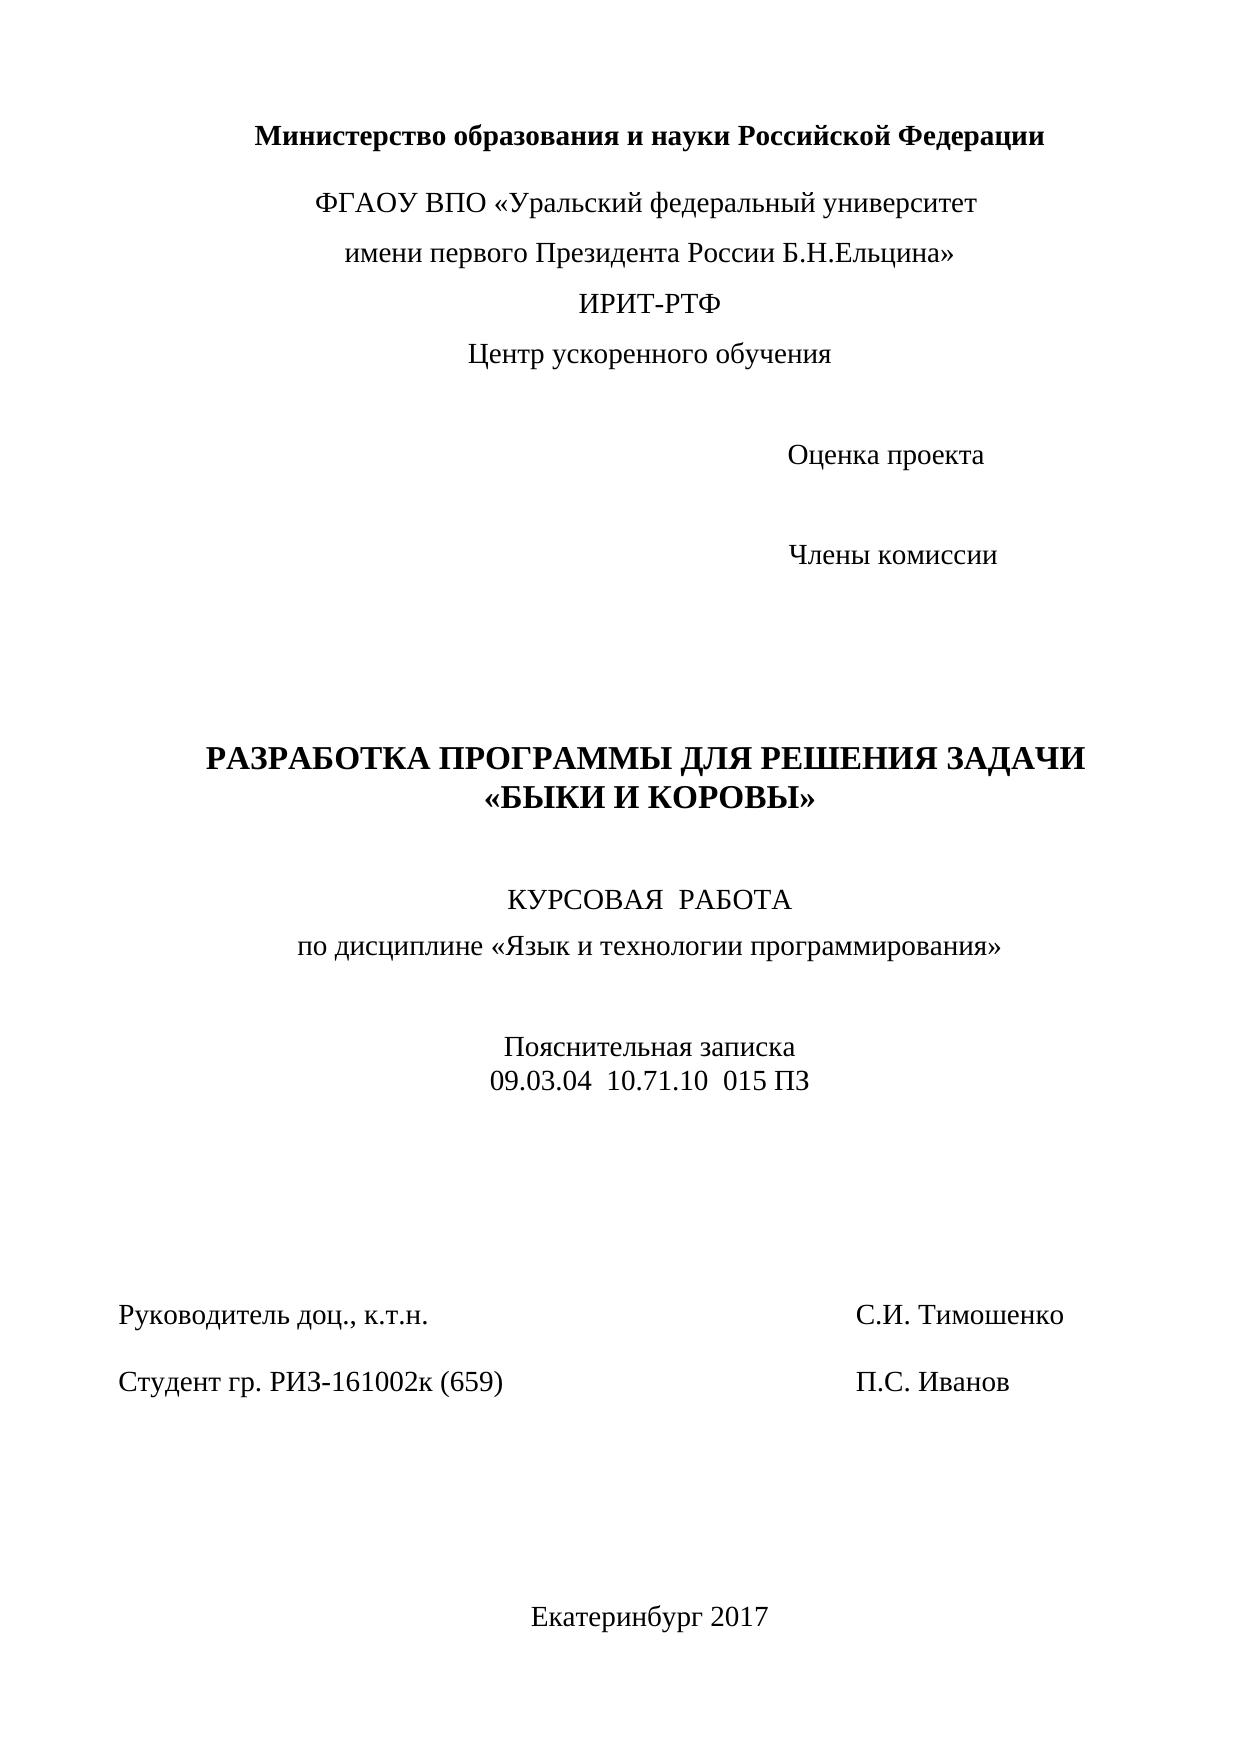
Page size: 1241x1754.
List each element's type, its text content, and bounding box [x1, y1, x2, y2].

text Члены комиссии [591, 537, 1181, 571]
text Руководитель доц., к.т.н. С.И. Тимошенко [118, 1297, 1181, 1331]
text 09.03.04 10.71.10 015 ПЗ [118, 1063, 1181, 1096]
text Пояснительная записка [118, 1029, 1181, 1063]
text ИРИТ-РТФ [118, 286, 1181, 319]
text Екатеринбург 2017 [118, 1599, 1181, 1633]
text КУРСОВАЯ РАБОТА [118, 882, 1181, 916]
text по дисциплине «Язык и технологии программирования» [118, 928, 1181, 962]
text Студент гр. РИЗ-161002к (659) П.С. Иванов [118, 1364, 1181, 1398]
text ФГАОУ ВПО «Уральский федеральный университет имени первого Президента России Б.Н.Ельцина» [118, 185, 1181, 269]
text РАЗРАБОТКА ПРОГРАММЫ ДЛЯ РЕШЕНИЯ ЗАДАЧИ «БЫКИ И КОРОВЫ» [118, 739, 1181, 815]
text Министерство образования и науки Российской Федерации [118, 118, 1181, 152]
text Центр ускоренного обучения [118, 336, 1181, 370]
text Оценка проекта [591, 437, 1181, 470]
